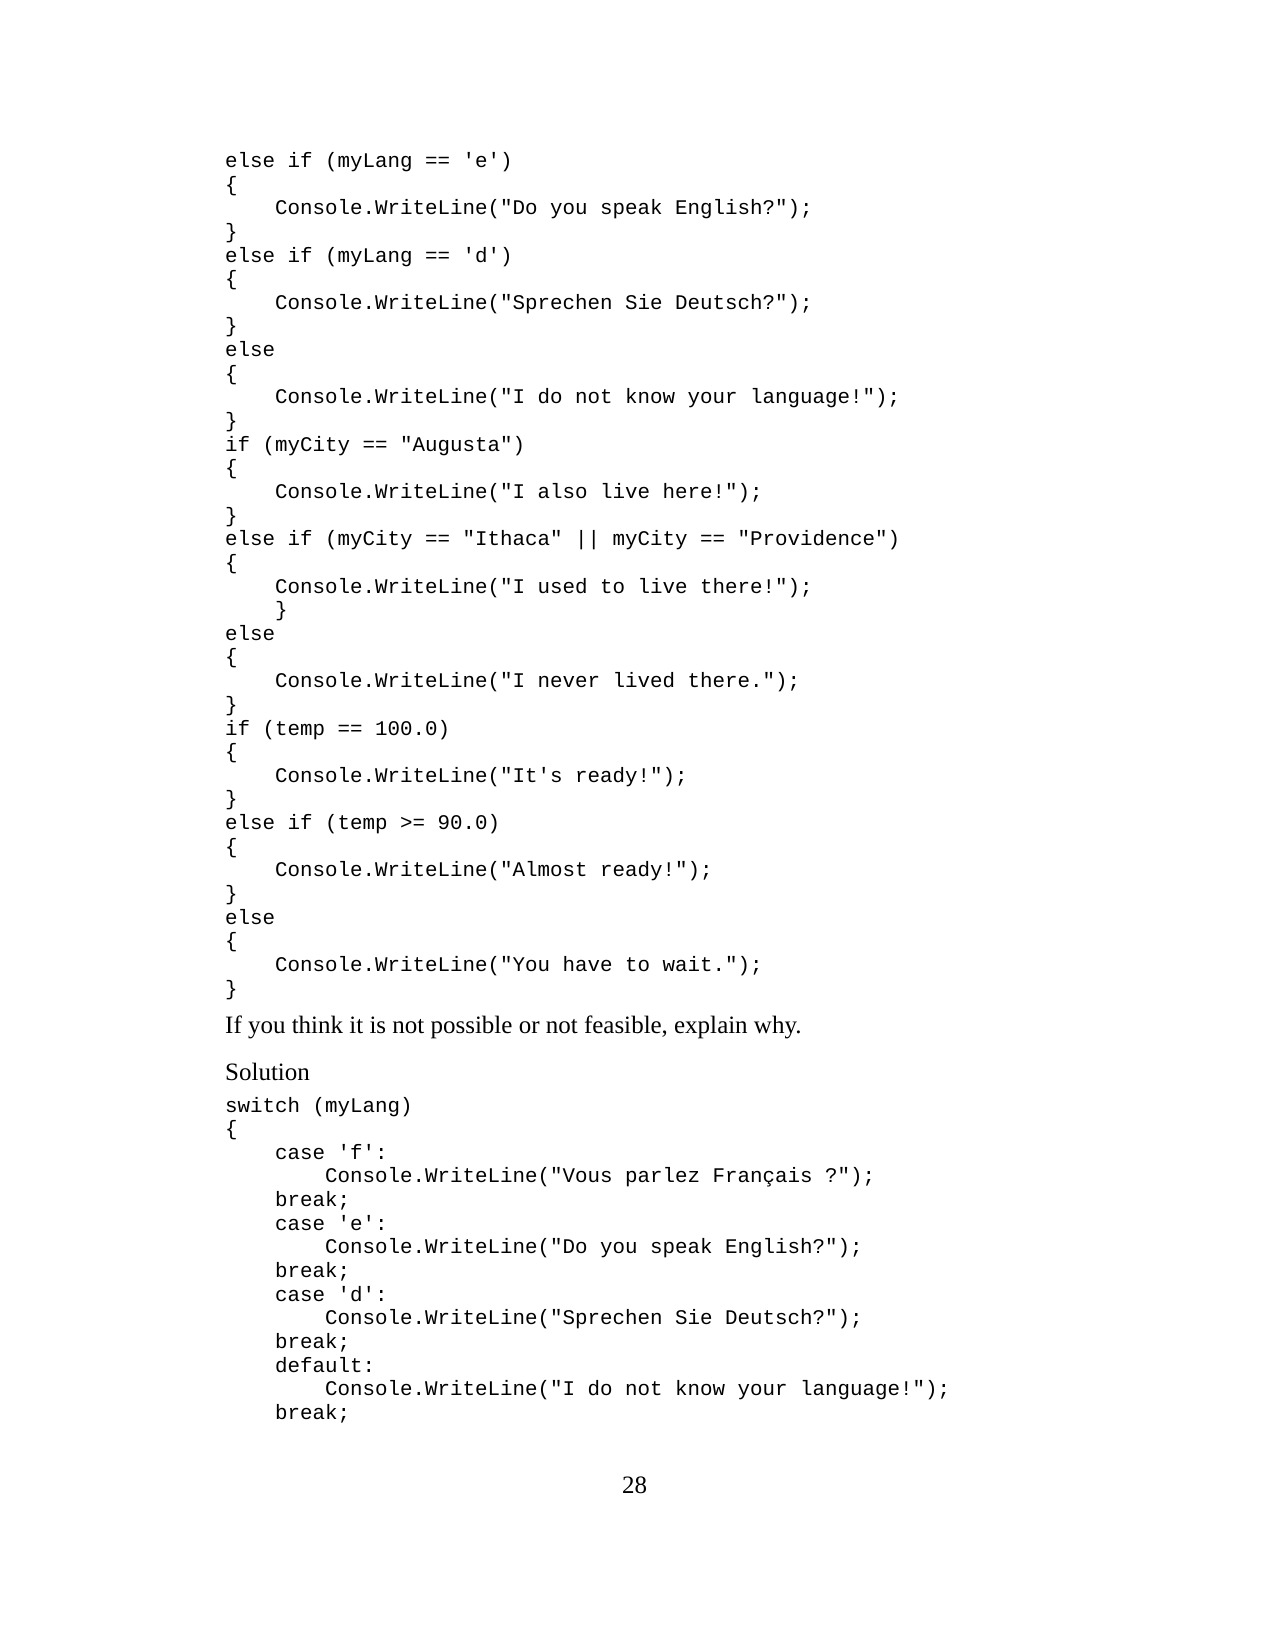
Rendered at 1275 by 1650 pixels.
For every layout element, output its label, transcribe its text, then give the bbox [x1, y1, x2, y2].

list Console.WriteLine("I used to live there!"); [187, 576, 1125, 599]
list if (temp == 100.0) [187, 717, 1125, 741]
list } [187, 599, 1125, 623]
list break; [187, 1402, 1125, 1426]
list else [187, 339, 1125, 363]
list { [187, 647, 1125, 670]
list Console.WriteLine("I also live here!"); [187, 481, 1125, 505]
list case 'f': [187, 1142, 1125, 1166]
list Console.WriteLine("Vous parlez Français ?"); [187, 1166, 1125, 1189]
list } [187, 883, 1125, 907]
list switch (myLang) [187, 1094, 1125, 1118]
list default: [187, 1355, 1125, 1378]
list { [187, 268, 1125, 292]
list Console.WriteLine("I never lived there."); [187, 670, 1125, 694]
list Console.WriteLine("I do not know your language!"); [187, 386, 1125, 410]
list If you think it is not possible or not feasible, explain why. [187, 1010, 1125, 1039]
list { [187, 457, 1125, 481]
list case 'e': [187, 1213, 1125, 1236]
list { [187, 836, 1125, 859]
list { [187, 930, 1125, 954]
list Console.WriteLine("Sprechen Sie Deutsch?"); [187, 1307, 1125, 1331]
list } [187, 788, 1125, 812]
list { [187, 363, 1125, 386]
list { [187, 1118, 1125, 1142]
list Console.WriteLine("I do not know your language!"); [187, 1378, 1125, 1402]
list else if (myLang == 'd') [187, 244, 1125, 268]
list { [187, 552, 1125, 576]
list Solution [187, 1057, 1125, 1086]
list Console.WriteLine("It's ready!"); [187, 765, 1125, 788]
list } [187, 221, 1125, 244]
list { [187, 741, 1125, 765]
list { [187, 174, 1125, 197]
list Console.WriteLine("Almost ready!"); [187, 859, 1125, 883]
list else if (temp >= 90.0) [187, 812, 1125, 836]
list } [187, 694, 1125, 717]
list } [187, 410, 1125, 434]
list Console.WriteLine("Sprechen Sie Deutsch?"); [187, 292, 1125, 316]
list else [187, 907, 1125, 930]
list else if (myLang == 'e') [187, 150, 1125, 174]
list if (myCity == "Augusta") [187, 434, 1125, 457]
list Console.WriteLine("Do you speak English?"); [187, 197, 1125, 221]
list Console.WriteLine("You have to wait."); [187, 954, 1125, 978]
list else if (myCity == "Ithaca" || myCity == "Providence") [187, 528, 1125, 552]
list break; [187, 1189, 1125, 1213]
list } [187, 978, 1125, 1001]
list else [187, 623, 1125, 647]
list } [187, 505, 1125, 528]
list case 'd': [187, 1284, 1125, 1307]
list } [187, 316, 1125, 339]
list break; [187, 1260, 1125, 1284]
list Console.WriteLine("Do you speak English?"); [187, 1236, 1125, 1260]
list break; [187, 1331, 1125, 1355]
